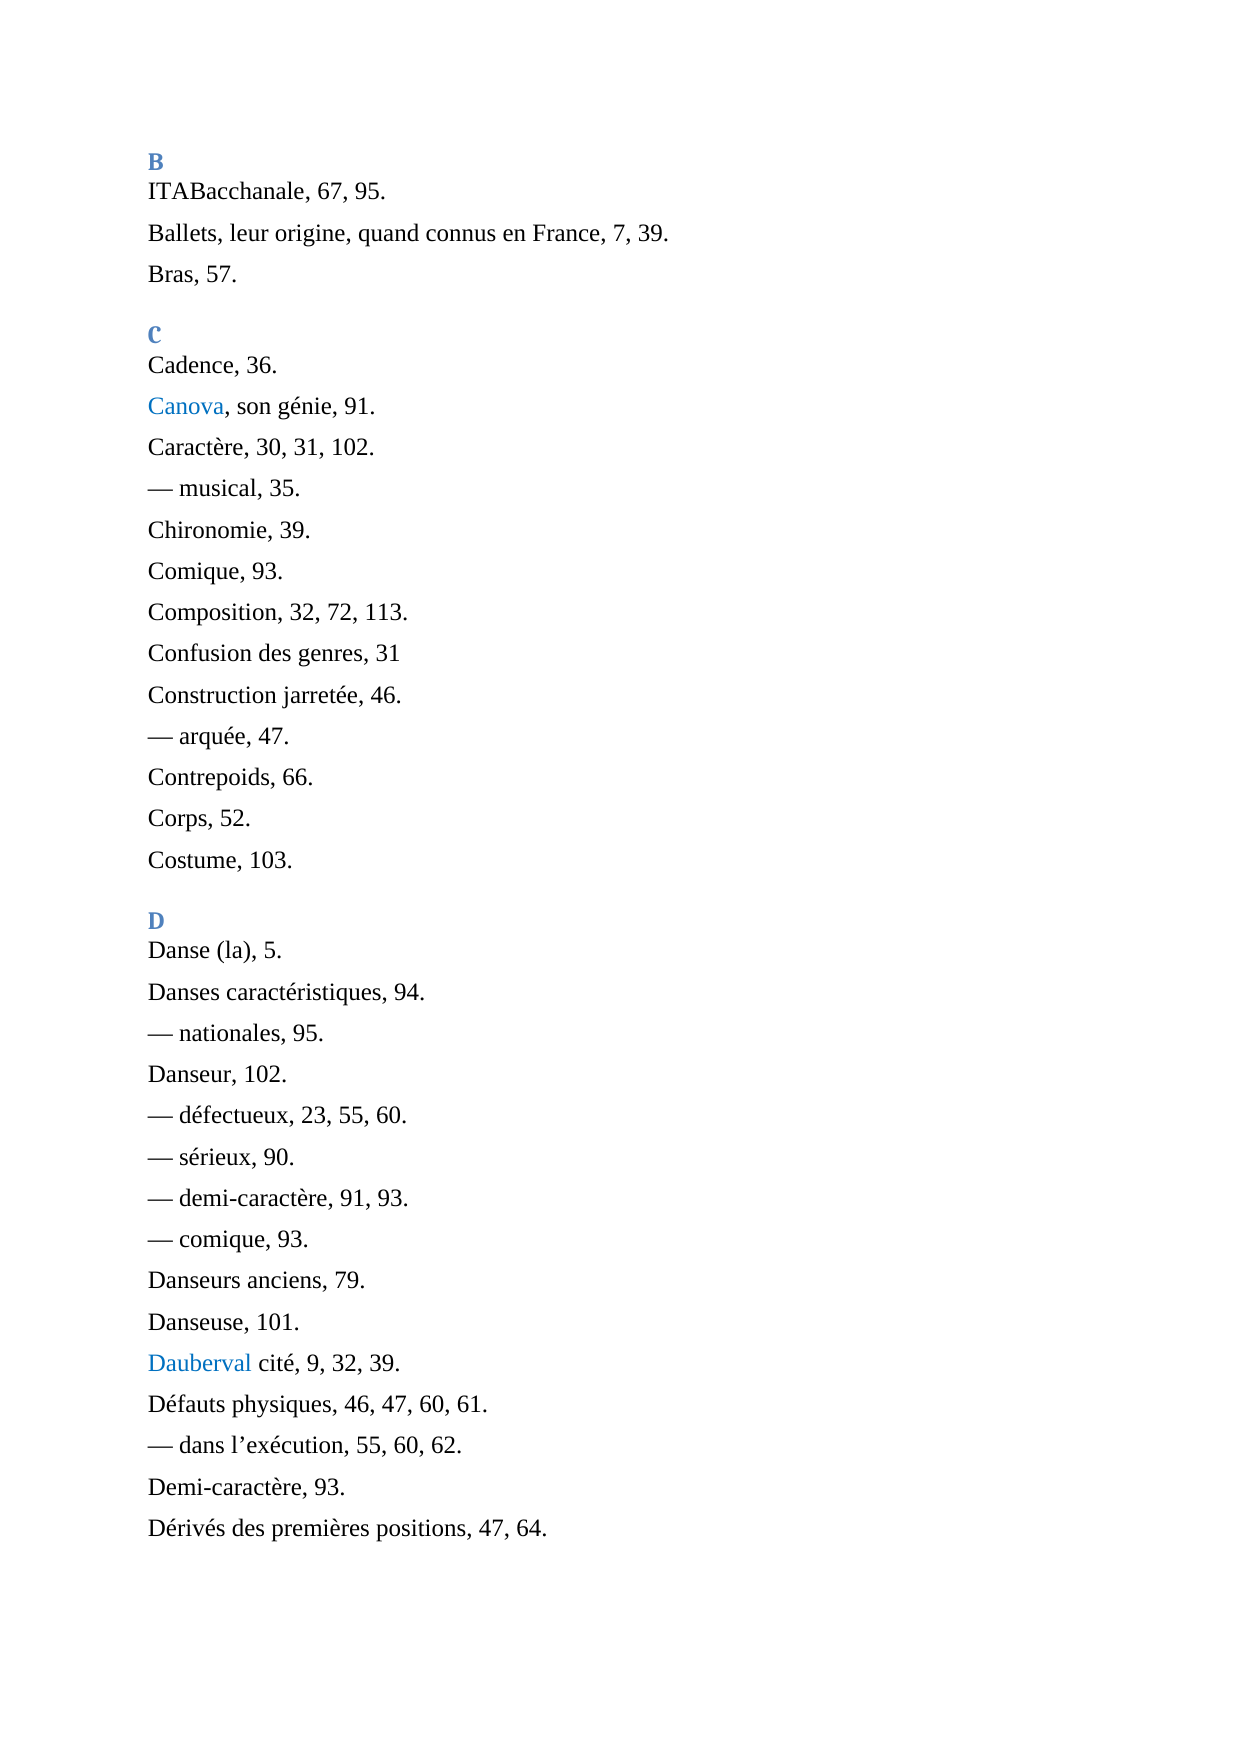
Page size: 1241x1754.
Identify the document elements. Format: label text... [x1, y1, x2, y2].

list Costume, 103. [148, 845, 1093, 873]
list — défectueux, 23, 55, 60. [148, 1101, 1093, 1129]
list Comique, 93. [148, 556, 1093, 585]
list — sérieux, 90. [148, 1142, 1093, 1171]
list Caractère, 30, 31, 102. [148, 432, 1093, 461]
list Composition, 32, 72, 113. [148, 597, 1093, 626]
subtitle C [148, 321, 1093, 350]
list Cadence, 36. [148, 350, 1093, 378]
list — comique, 93. [148, 1224, 1093, 1253]
list Danseuse, 101. [148, 1307, 1093, 1336]
list — demi-caractère, 91, 93. [148, 1183, 1093, 1212]
subtitle B [148, 148, 1093, 176]
list Ballets, leur origine, quand connus en France, 7, 39. [148, 218, 1093, 246]
list Contrepoids, 66. [148, 762, 1093, 791]
list Demi-caractère, 93. [148, 1472, 1093, 1501]
list — dans l’exécution, 55, 60, 62. [148, 1431, 1093, 1459]
list Bras, 57. [148, 259, 1093, 288]
list Dauberval cité, 9, 32, 39. [148, 1348, 1093, 1377]
list Chironomie, 39. [148, 515, 1093, 543]
list ITABacchanale, 67, 95. [148, 176, 1093, 205]
list — nationales, 95. [148, 1018, 1093, 1047]
list Danse (la), 5. [148, 936, 1093, 964]
list Canova, son génie, 91. [148, 391, 1093, 420]
list Danseurs anciens, 79. [148, 1266, 1093, 1294]
list — arquée, 47. [148, 721, 1093, 750]
list Dérivés des premières positions, 47, 64. [148, 1513, 1093, 1542]
list Confusion des genres, 31 [148, 638, 1093, 667]
list Danseur, 102. [148, 1059, 1093, 1088]
list Danses caractéristiques, 94. [148, 977, 1093, 1006]
list Corps, 52. [148, 803, 1093, 832]
list Construction jarretée, 46. [148, 680, 1093, 708]
list — musical, 35. [148, 473, 1093, 502]
list Défauts physiques, 46, 47, 60, 61. [148, 1389, 1093, 1418]
subtitle D [148, 907, 1093, 936]
